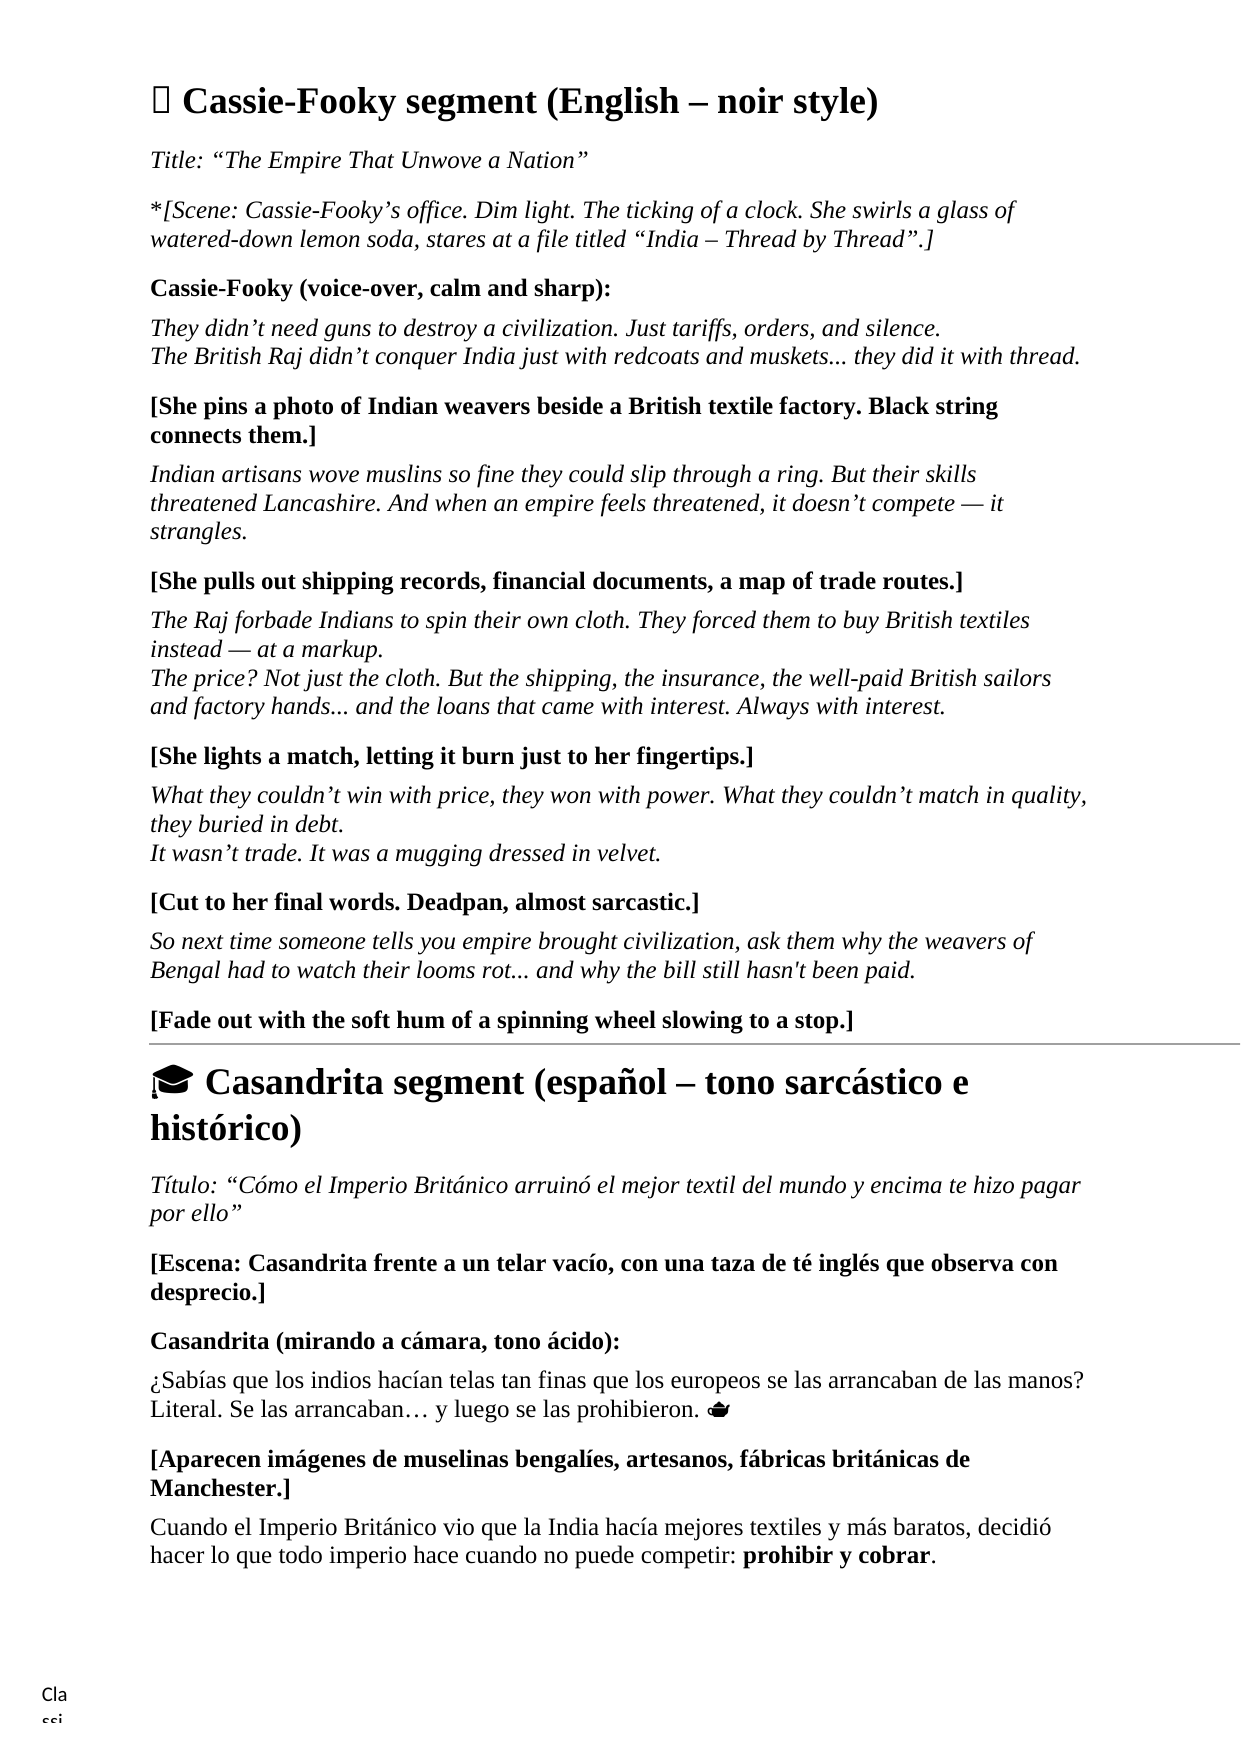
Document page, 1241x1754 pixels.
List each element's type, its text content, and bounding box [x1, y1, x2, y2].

text [Fade out with the soft hum of a spinning wheel slowing to a stop.] [150, 1005, 1090, 1033]
text Casandrita (mirando a cámara, tono ácido): [150, 1326, 1090, 1355]
text [She pins a photo of Indian weavers beside a British textile factory. Black string connects them.] [150, 391, 1090, 448]
text ¿Sabías que los indios hacían telas tan finas que los europeos se las arrancaban de las manos? Literal. Se las arrancaban… y luego se las prohibieron. 🫖 [150, 1366, 1090, 1423]
text [Aparecen imágenes de muselinas bengalíes, artesanos, fábricas británicas de Manchester.] [150, 1444, 1090, 1501]
text The Raj forbade Indians to spin their own cloth. They forced them to buy British textiles instead — at a markup. The price? Not just the cloth. But the shipping, the insurance, the well-paid British sailors and factory hands... and the loans that came with interest. Always with interest. [150, 605, 1090, 720]
subtitle 🎩 Cassie-Fooky segment (English – noir style) [150, 74, 1090, 125]
text Cassie-Fooky (voice-over, calm and sharp): [150, 273, 1090, 302]
text *[Scene: Cassie-Fooky’s office. Dim light. The ticking of a clock. She swirls a glass of watered-down lemon soda, stares at a file titled “India – Thread by Thread”.] [150, 195, 1090, 253]
text Indian artisans wove muslins so fine they could slip through a ring. But their skills threatened Lancashire. And when an empire feels threatened, it doesn’t compete — it strangles. [150, 459, 1090, 545]
text [She lights a match, letting it burn just to her fingertips.] [150, 741, 1090, 770]
text [She pulls out shipping records, financial documents, a map of trade routes.] [150, 566, 1090, 595]
text Cuando el Imperio Británico vio que la India hacía mejores textiles y más baratos, decidió hacer lo que todo imperio hace cuando no puede competir: prohibir y cobrar. [150, 1512, 1090, 1569]
text So next time someone tells you empire brought civilization, ask them why the weavers of Bengal had to watch their looms rot... and why the bill still hasn't been paid. [150, 926, 1090, 984]
text Title: “The Empire That Unwove a Nation” [150, 146, 1090, 174]
text [Cut to her final words. Deadpan, almost sarcastic.] [150, 887, 1090, 916]
subtitle 🎓 Casandrita segment (español – tono sarcástico e histórico) [150, 1055, 1090, 1149]
text They didn’t need guns to destroy a civilization. Just tariffs, orders, and silence. The British Raj didn’t conquer India just with redcoats and muskets... they did it with thread. [150, 313, 1090, 370]
text What they couldn’t win with price, they won with power. What they couldn’t match in quality, they buried in debt. It wasn’t trade. It was a mugging dressed in velvet. [150, 780, 1090, 866]
text [Escena: Casandrita frente a un telar vacío, con una taza de té inglés que observa con desprecio.] [150, 1248, 1090, 1306]
text Título: “Cómo el Imperio Británico arruinó el mejor textil del mundo y encima te hizo pagar por ello” [150, 1170, 1090, 1227]
